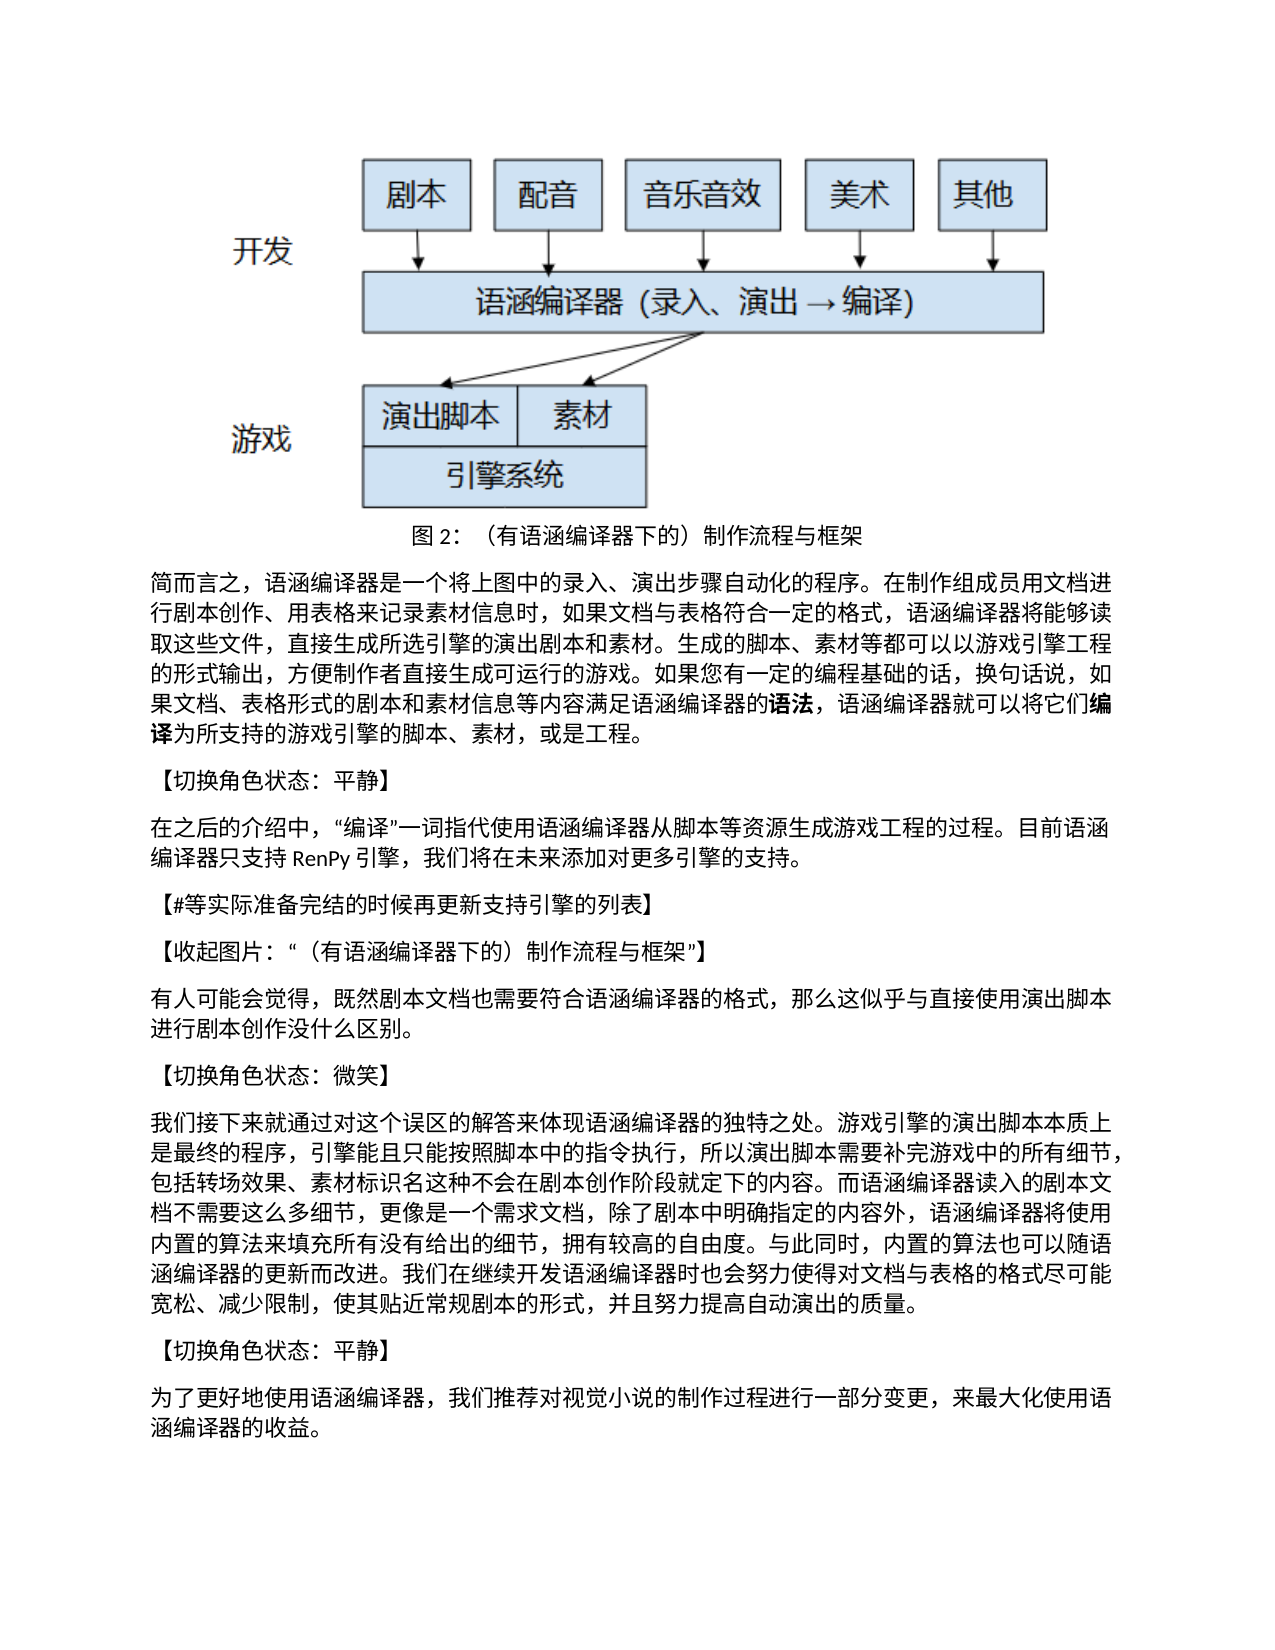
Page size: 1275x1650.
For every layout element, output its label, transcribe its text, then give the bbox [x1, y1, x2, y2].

text 【#等实际准备完结的时候再更新支持引擎的列表】 [150, 891, 1125, 919]
text 在之后的介绍中，“编译”一词指代使用语涵编译器从脚本等资源生成游戏工程的过程。目前语涵编译器只支持RenPy引擎，我们将在未来添加对更多引擎的支持。 [150, 814, 1125, 872]
text 有人可能会觉得，既然剧本文档也需要符合语涵编译器的格式，那么这似乎与直接使用演出脚本进行剧本创作没什么区别。 [150, 985, 1125, 1043]
text 简而言之，语涵编译器是一个将上图中的录入、演出步骤自动化的程序。在制作组成员用文档进行剧本创作、用表格来记录素材信息时，如果文档与表格符合一定的格式，语涵编译器将能够读取这些文件，直接生成所选引擎的演出剧本和素材。生成的脚本、素材等都可以以游戏引擎工程的形式输出，方便制作者直接生成可运行的游戏。如果您有一定的编程基础的话，换句话说，如果文档、表格形式的剧本和素材信息等内容满足语涵编译器的语法，语涵编译器就可以将它们编译为所支持的游戏引擎的脚本、素材，或是工程。 [150, 569, 1125, 748]
text 为了更好地使用语涵编译器，我们推荐对视觉小说的制作过程进行一部分变更，来最大化使用语涵编译器的收益。 [150, 1384, 1125, 1442]
text 图2：（有语涵编译器下的）制作流程与框架 [150, 150, 1125, 551]
text 【切换角色状态：平静】 [150, 767, 1125, 795]
text 【收起图片：“（有语涵编译器下的）制作流程与框架”】 [150, 938, 1125, 966]
text 【切换角色状态：平静】 [150, 1337, 1125, 1365]
text 【切换角色状态：微笑】 [150, 1062, 1125, 1090]
picture [221, 150, 1054, 521]
text 我们接下来就通过对这个误区的解答来体现语涵编译器的独特之处。游戏引擎的演出脚本本质上是最终的程序，引擎能且只能按照脚本中的指令执行，所以演出脚本需要补完游戏中的所有细节，包括转场效果、素材标识名这种不会在剧本创作阶段就定下的内容。而语涵编译器读入的剧本文档不需要这么多细节，更像是一个需求文档，除了剧本中明确指定的内容外，语涵编译器将使用内置的算法来填充所有没有给出的细节，拥有较高的自由度。与此同时，内置的算法也可以随语涵编译器的更新而改进。我们在继续开发语涵编译器时也会努力使得对文档与表格的格式尽可能宽松、减少限制，使其贴近常规剧本的形式，并且努力提高自动演出的质量。 [150, 1109, 1125, 1318]
